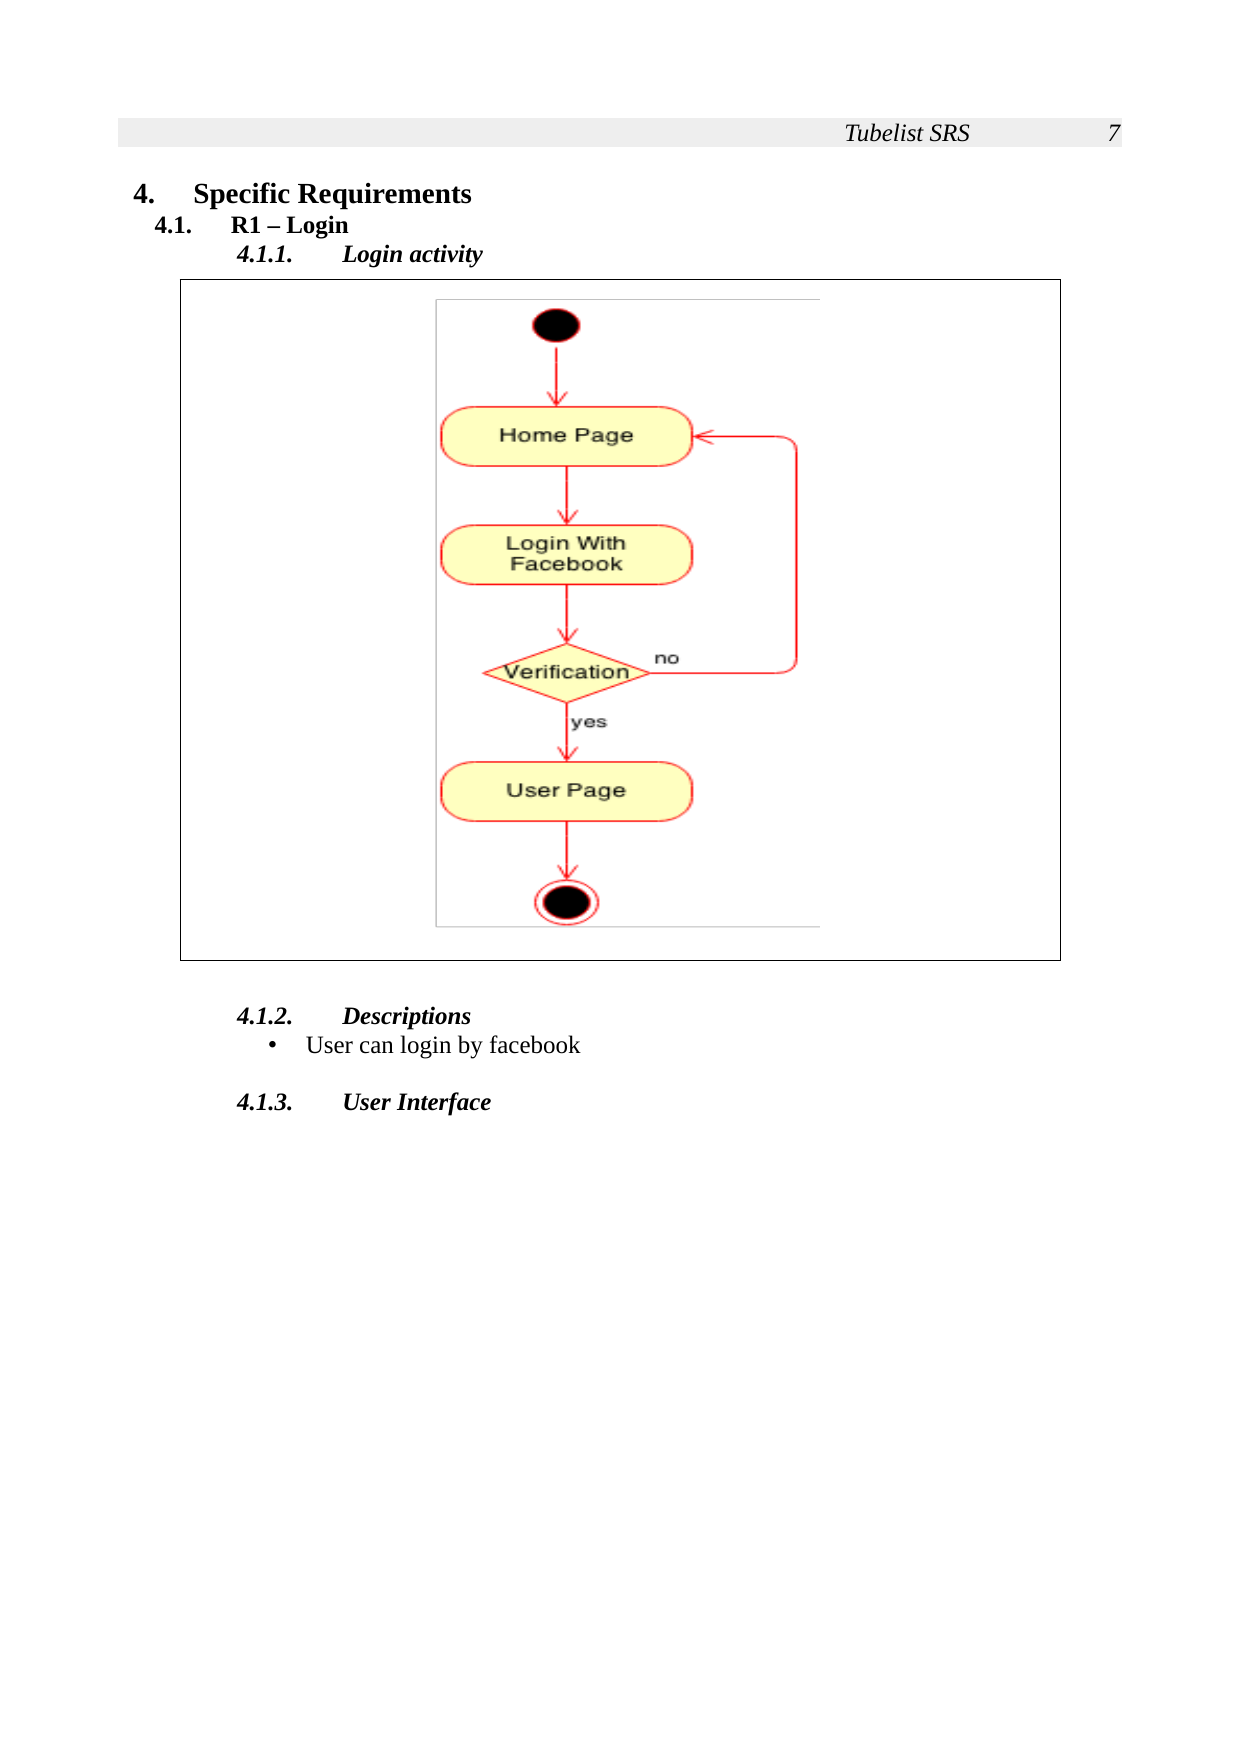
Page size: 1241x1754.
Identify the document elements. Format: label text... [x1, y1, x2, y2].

list User Interface [231, 1087, 1122, 1116]
list Specific Requirements [133, 176, 1122, 210]
picture [420, 288, 820, 939]
list Login activity [231, 239, 1122, 267]
list R1 – Login [148, 210, 1122, 239]
list Descriptions [231, 1001, 1122, 1030]
list User can login by facebook [268, 1030, 1122, 1058]
